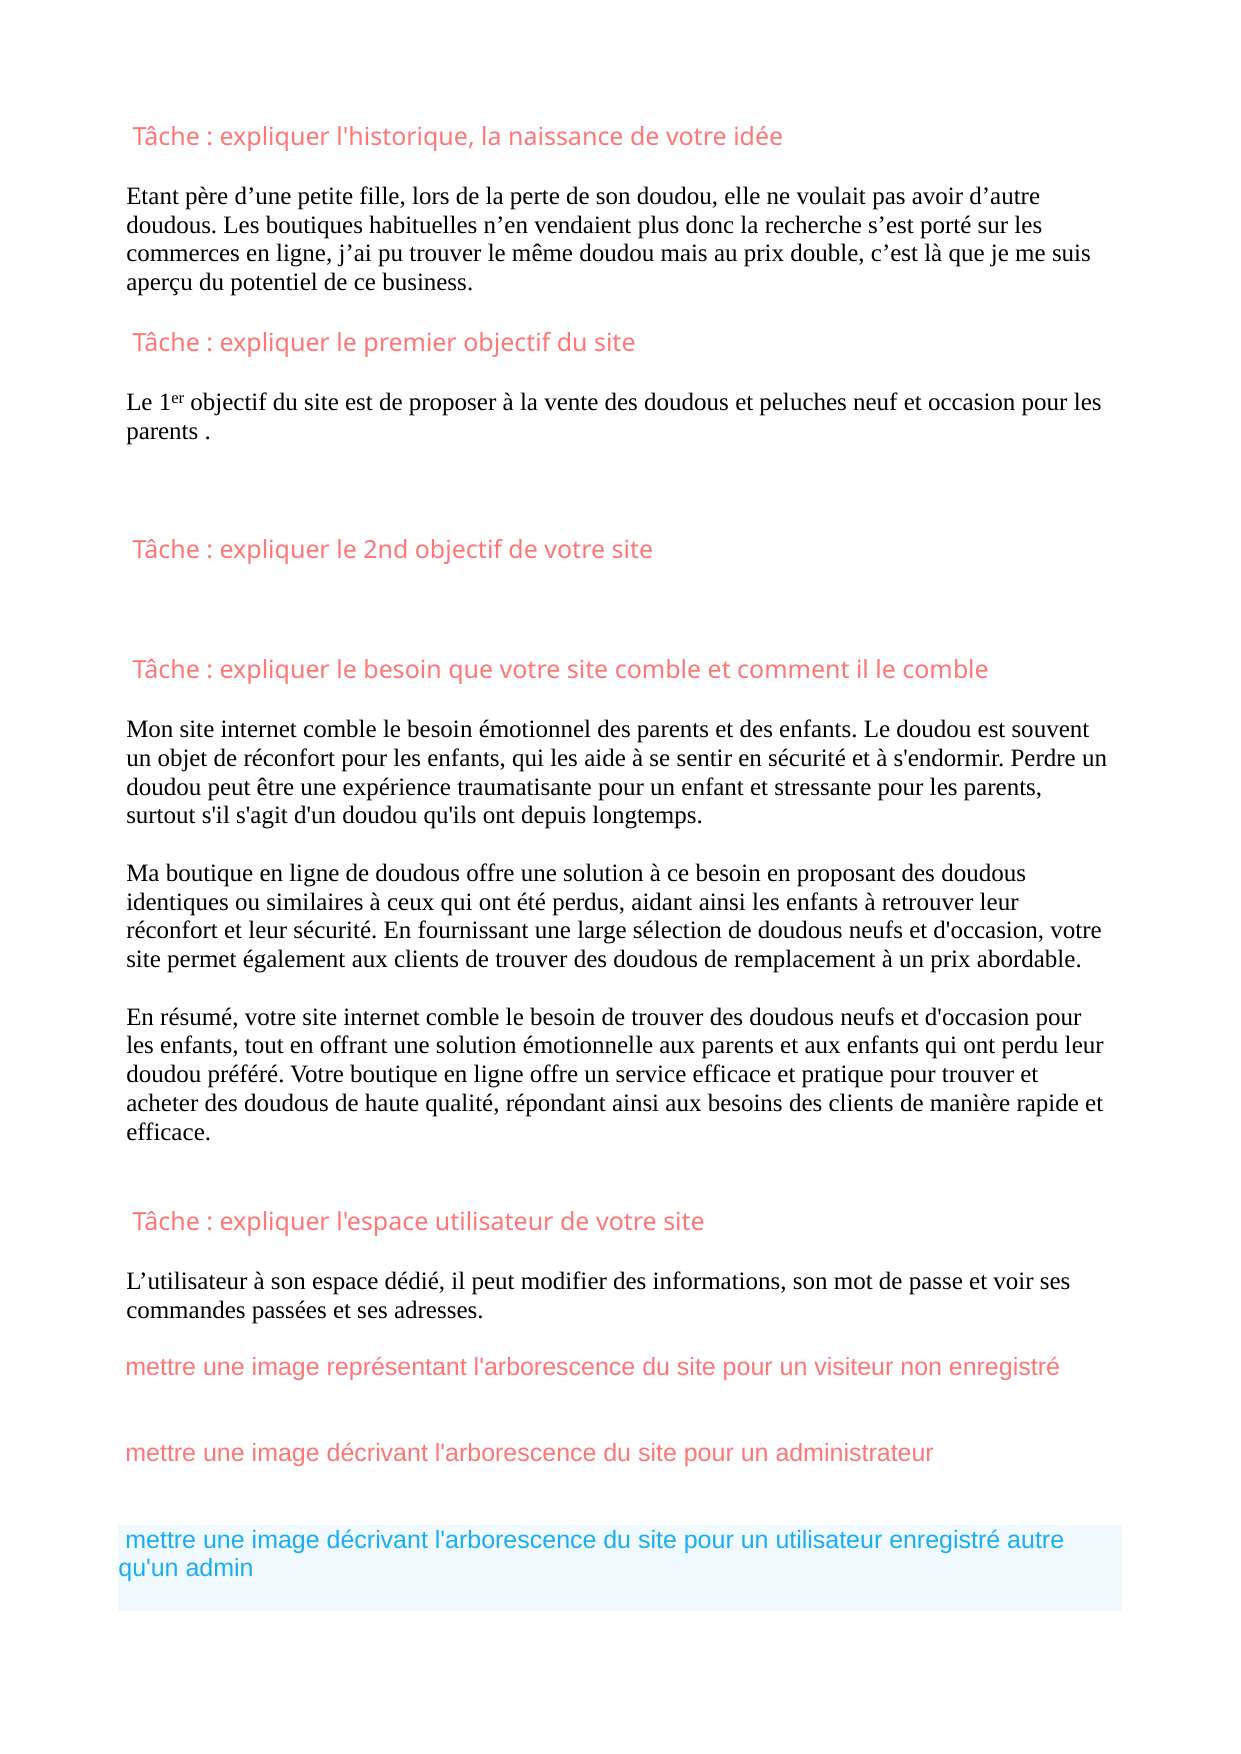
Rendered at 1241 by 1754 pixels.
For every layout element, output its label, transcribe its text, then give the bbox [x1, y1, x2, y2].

text Le 1er objectif du site est de proposer à la vente des doudous et peluches neuf et occasion pour les parents . [126, 359, 1114, 445]
text Tâche : expliquer le besoin que votre site comble et comment il le comble [126, 652, 1114, 686]
text Tâche : expliquer le premier objectif du site [126, 325, 1114, 359]
text Tâche : expliquer l'espace utilisateur de votre site [126, 1203, 1114, 1237]
text L’utilisateur à son espace dédié, il peut modifier des informations, son mot de passe et voir ses commandes passées et ses adresses. [126, 1266, 1114, 1323]
text Tâche : expliquer l'historique, la naissance de votre idée [126, 118, 1114, 152]
text mettre une image décrivant l'arborescence du site pour un utilisateur enregistré autre qu'un admin [118, 1525, 1122, 1582]
text Mon site internet comble le besoin émotionnel des parents et des enfants. Le doudou est souvent un objet de réconfort pour les enfants, qui les aide à se sentir en sécurité et à s'endormir. Perdre un doudou peut être une expérience traumatisante pour un enfant et stressante pour les parents, surtout s'il s'agit d'un doudou qu'ils ont depuis longtemps. [126, 714, 1114, 829]
text mettre une image représentant l'arborescence du site pour un visiteur non enregistré [118, 1352, 1122, 1381]
text mettre une image décrivant l'arborescence du site pour un administrateur [118, 1438, 1122, 1467]
text Etant père d’une petite fille, lors de la perte de son doudou, elle ne voulait pas avoir d’autre doudous. Les boutiques habituelles n’en vendaient plus donc la recherche s’est porté sur les commerces en ligne, j’ai pu trouver le même doudou mais au prix double, c’est là que je me suis aperçu du potentiel de ce business. [126, 181, 1114, 296]
text Ma boutique en ligne de doudous offre une solution à ce besoin en proposant des doudous identiques ou similaires à ceux qui ont été perdus, aidant ainsi les enfants à retrouver leur réconfort et leur sécurité. En fournissant une large sélection de doudous neufs et d'occasion, votre site permet également aux clients de trouver des doudous de remplacement à un prix abordable. [126, 858, 1114, 973]
text Tâche : expliquer le 2nd objectif de votre site [126, 531, 1114, 565]
text En résumé, votre site internet comble le besoin de trouver des doudous neufs et d'occasion pour les enfants, tout en offrant une solution émotionnelle aux parents et aux enfants qui ont perdu leur doudou préféré. Votre boutique en ligne offre un service efficace et pratique pour trouver et acheter des doudous de haute qualité, répondant ainsi aux besoins des clients de manière rapide et efficace. [126, 1002, 1114, 1146]
